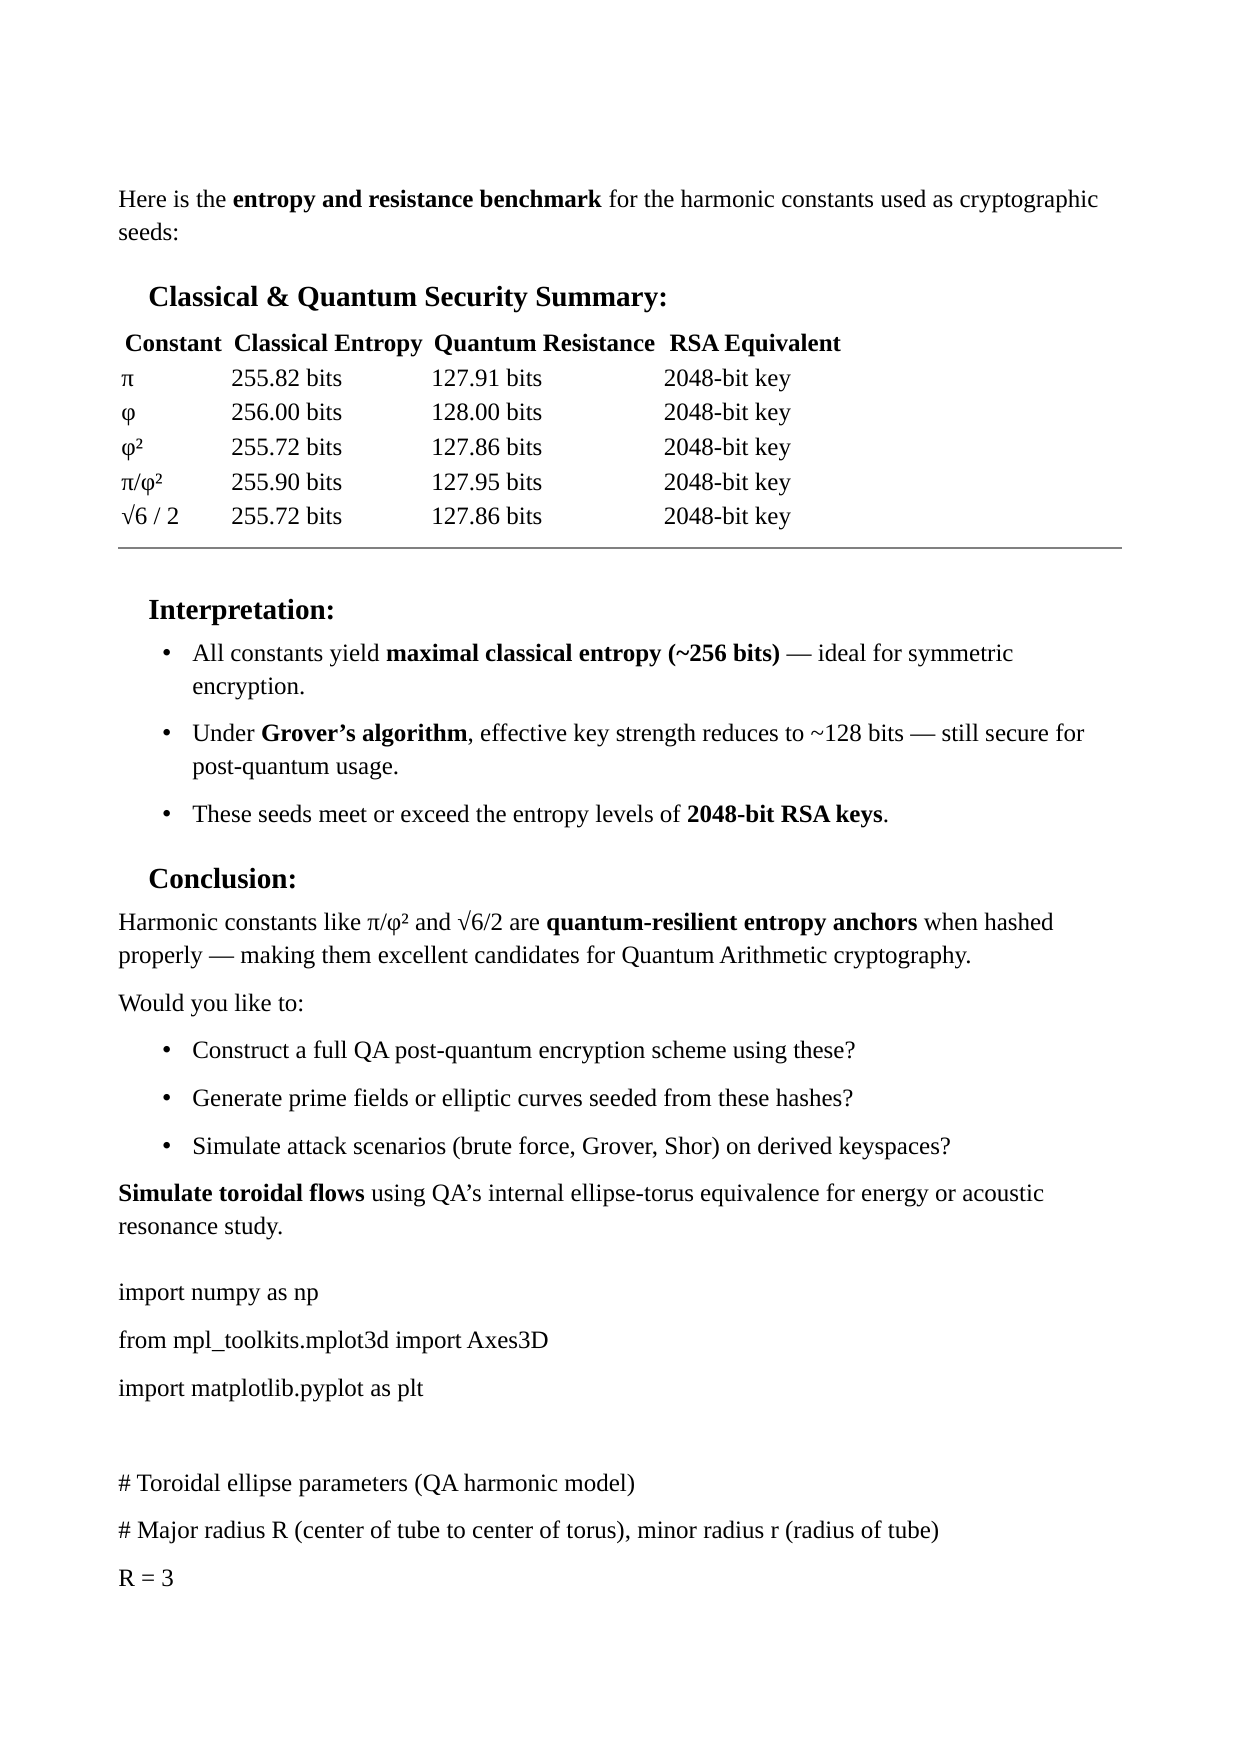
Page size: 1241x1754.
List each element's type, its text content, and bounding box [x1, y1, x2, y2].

text Harmonic constants like π/φ² and √6/2 are quantum-resilient entropy anchors when hashed properly — making them excellent candidates for Quantum Arithmetic cryptography. [118, 907, 1122, 969]
subtitle ✅ Conclusion: [118, 861, 1122, 895]
table_cell 2048-bit key [661, 395, 849, 429]
text from mpl_toolkits.mplot3d import Axes3D [118, 1325, 1122, 1354]
list Generate prime fields or elliptic curves seeded from these hashes? [162, 1083, 1122, 1112]
text R = 3 [118, 1563, 1122, 1592]
table_header Classical Entropy [228, 325, 428, 360]
table_cell 255.90 bits [228, 464, 428, 498]
table_cell √6 / 2 [118, 498, 228, 533]
table_cell 255.82 bits [228, 360, 428, 394]
table_header Quantum Resistance [428, 325, 661, 360]
text Here is the entropy and resistance benchmark for the harmonic constants used as cryptographic seeds: [118, 118, 1122, 246]
table_cell 2048-bit key [661, 360, 849, 394]
text # Toroidal ellipse parameters (QA harmonic model) [118, 1468, 1122, 1497]
table_cell π/φ² [118, 464, 228, 498]
table_cell 255.72 bits [228, 498, 428, 533]
list These seeds meet or exceed the entropy levels of 2048-bit RSA keys. [162, 799, 1122, 828]
subtitle 🔐 Classical & Quantum Security Summary: [118, 279, 1122, 313]
table_cell 127.91 bits [428, 360, 661, 394]
table_header RSA Equivalent [661, 325, 849, 360]
table_cell 2048-bit key [661, 498, 849, 533]
list All constants yield maximal classical entropy (~256 bits) — ideal for symmetric encryption. [162, 638, 1122, 699]
list Under Grover’s algorithm, effective key strength reduces to ~128 bits — still secure for post-quantum usage. [162, 718, 1122, 780]
table_cell 2048-bit key [661, 464, 849, 498]
table_cell 127.95 bits [428, 464, 661, 498]
table_cell 256.00 bits [228, 395, 428, 429]
table_cell π [118, 360, 228, 394]
table_cell φ² [118, 429, 228, 464]
table_cell 255.72 bits [228, 429, 428, 464]
list Simulate attack scenarios (brute force, Grover, Shor) on derived keyspaces? [162, 1131, 1122, 1159]
table_header Constant [118, 325, 228, 360]
table_cell φ [118, 395, 228, 429]
table_cell 128.00 bits [428, 395, 661, 429]
subtitle 🧠 Interpretation: [118, 592, 1122, 625]
text Simulate toroidal flows using QA’s internal ellipse-torus equivalence for energy or acoustic resonance study. import numpy as np [118, 1178, 1122, 1306]
list Construct a full QA post-quantum encryption scheme using these? [162, 1036, 1122, 1064]
text Would you like to: [118, 988, 1122, 1017]
table_cell 127.86 bits [428, 498, 661, 533]
text # Major radius R (center of tube to center of torus), minor radius r (radius of tube) [118, 1515, 1122, 1544]
table_cell 127.86 bits [428, 429, 661, 464]
table_cell 2048-bit key [661, 429, 849, 464]
text import matplotlib.pyplot as plt [118, 1373, 1122, 1401]
